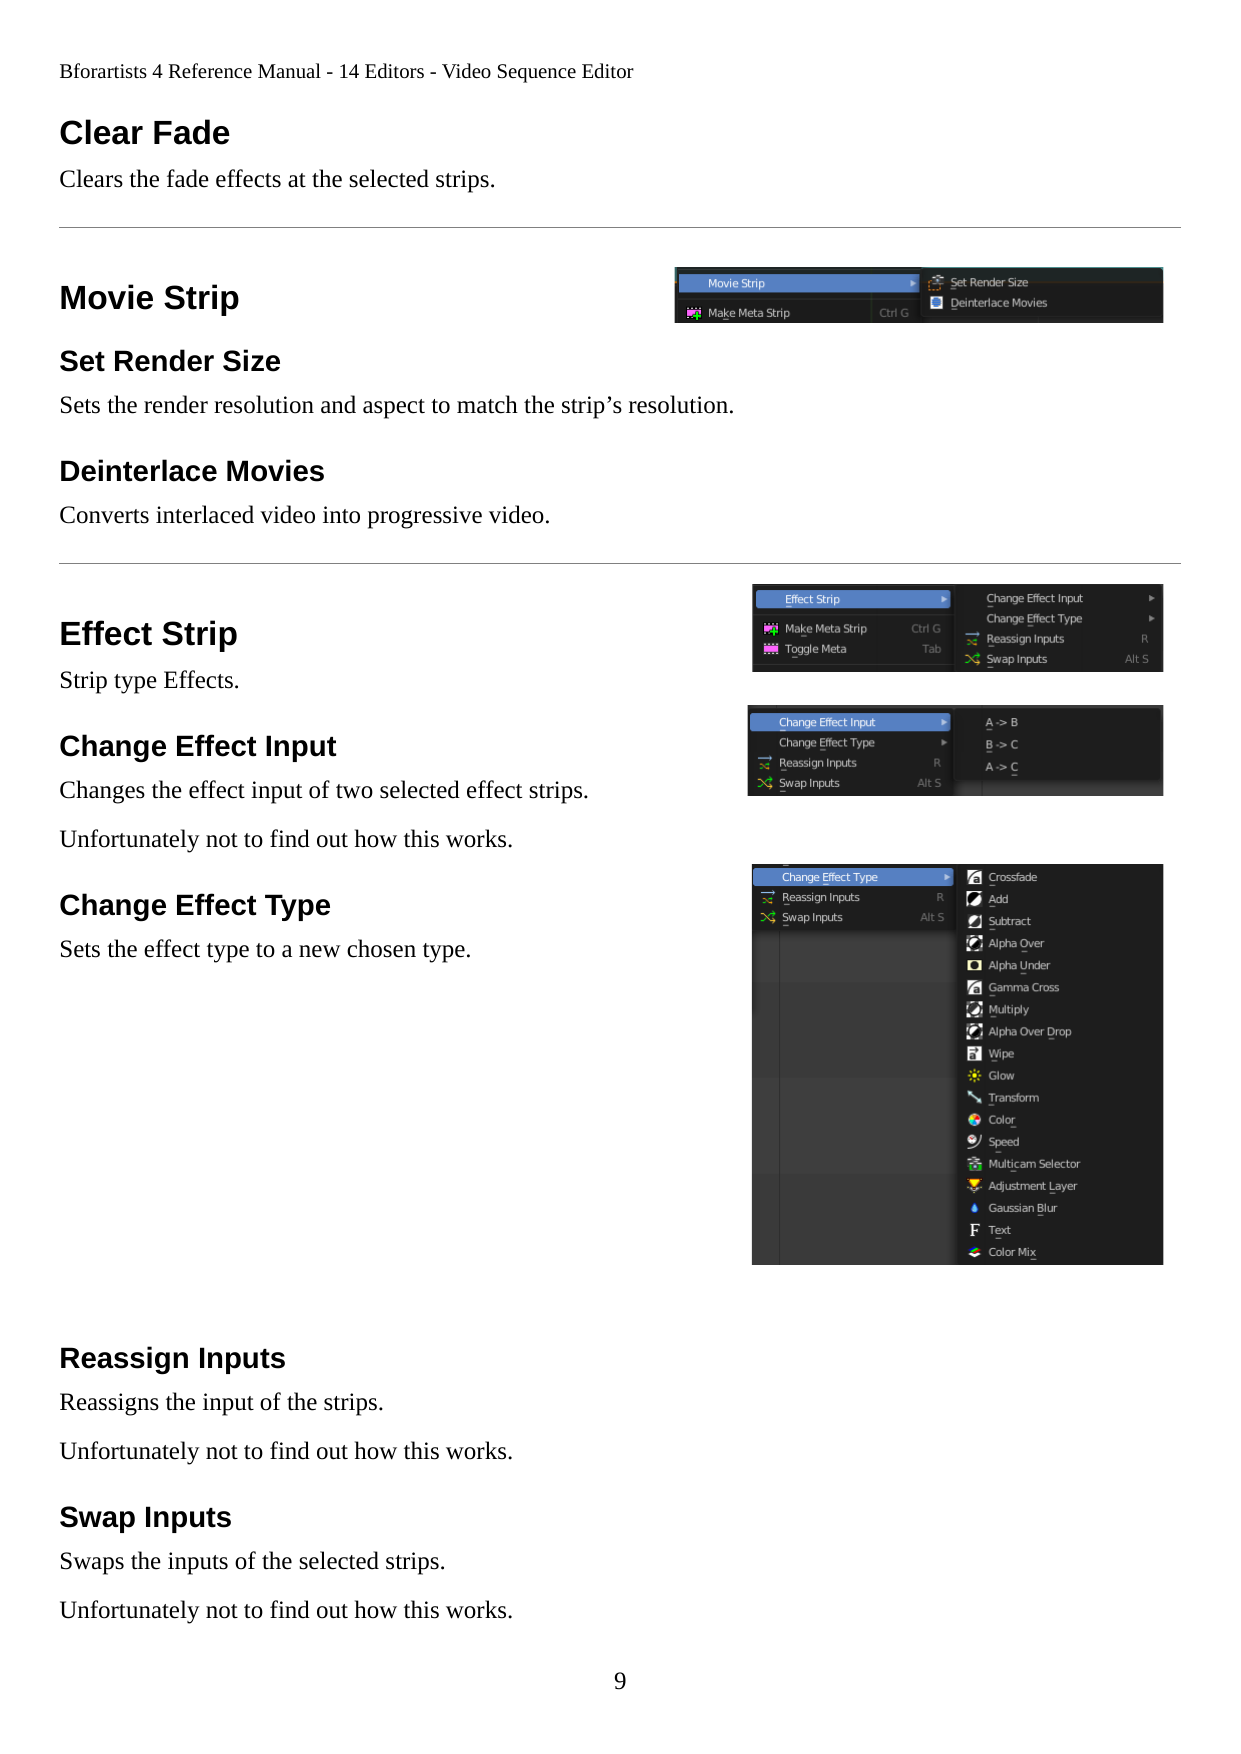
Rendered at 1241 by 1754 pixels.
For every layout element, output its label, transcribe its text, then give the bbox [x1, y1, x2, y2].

subtitle [1164, 278, 1181, 316]
text Unfortunately not to find out how this works. [59, 1595, 1181, 1624]
subtitle Change Effect Type [59, 887, 751, 921]
subtitle [1164, 728, 1181, 762]
text Sets the render resolution and aspect to match the strip’s resolution. [59, 390, 1181, 418]
subtitle Deinterlace Movies [59, 453, 1181, 487]
subtitle [1164, 887, 1181, 921]
subtitle Movie Strip [59, 278, 674, 316]
text Unfortunately not to find out how this works. [59, 1436, 1181, 1465]
subtitle [1164, 614, 1181, 652]
picture [752, 584, 1164, 672]
picture [747, 705, 1164, 796]
text Reassigns the input of the strips. [59, 1387, 1181, 1416]
picture [674, 267, 1164, 323]
text Sets the effect type to a new chosen type. [59, 934, 751, 962]
picture [751, 864, 1164, 1265]
text Unfortunately not to find out how this works. [59, 824, 1181, 853]
subtitle Set Render Size [59, 343, 1181, 377]
text Changes the effect input of two selected effect strips. [59, 775, 1181, 803]
subtitle Swap Inputs [59, 1500, 1181, 1533]
subtitle Change Effect Input [59, 728, 747, 762]
text Swaps the inputs of the selected strips. [59, 1546, 1181, 1575]
subtitle Effect Strip [59, 614, 752, 652]
text Strip type Effects. [59, 665, 1181, 694]
text Clears the fade effects at the selected strips. [59, 164, 1181, 192]
subtitle Clear Fade [59, 113, 1181, 151]
subtitle Reassign Inputs [59, 1341, 1181, 1374]
text Converts interlaced video into progressive video. [59, 500, 1181, 528]
